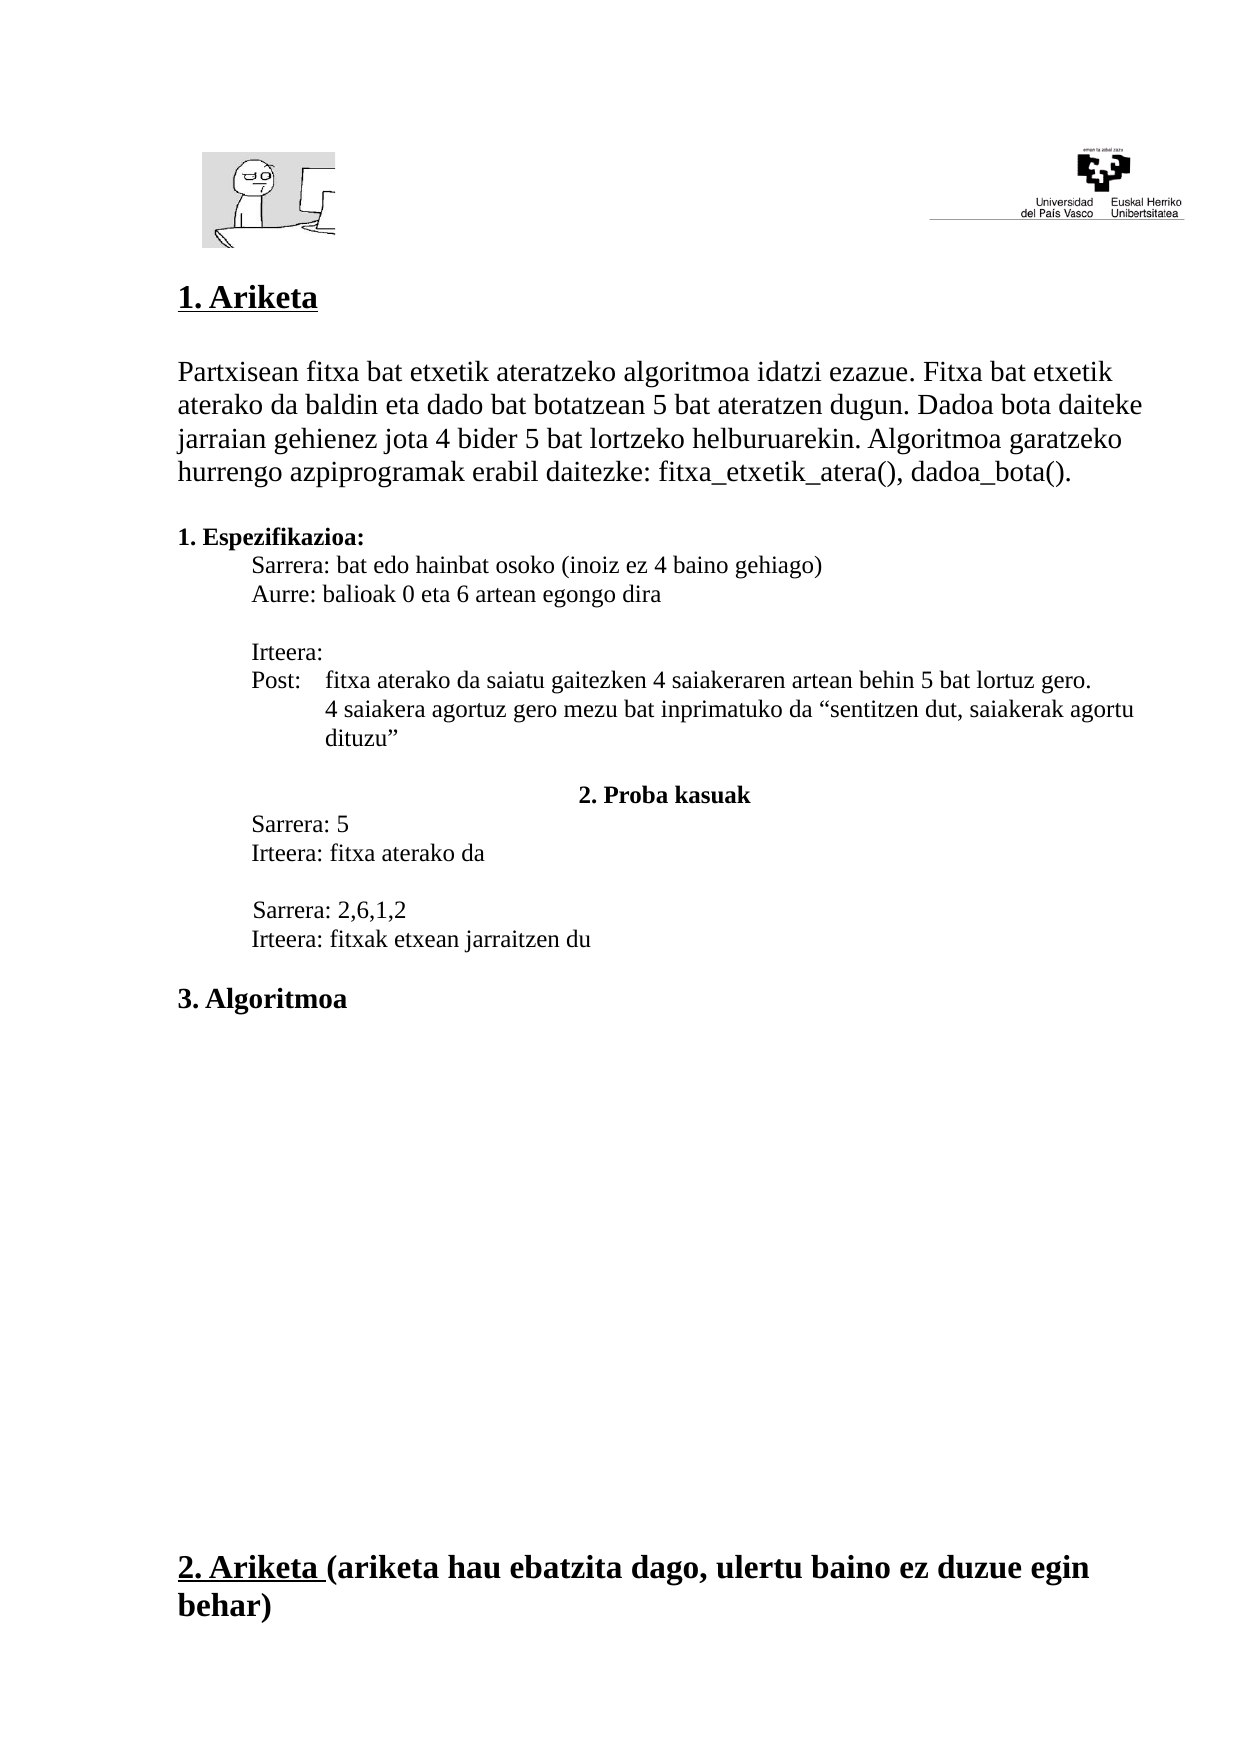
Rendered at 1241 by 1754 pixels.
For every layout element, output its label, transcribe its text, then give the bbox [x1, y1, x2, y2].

text Partxisean fitxa bat etxetik ateratzeko algoritmoa idatzi ezazue. Fitxa bat etxetik aterako da baldin eta dado bat botatzean 5 bat ateratzen dugun. Dadoa bota daiteke jarraian gehienez jota 4 bider 5 bat lortzeko helburuarekin. Algoritmoa garatzeko hurrengo azpiprogramak erabil daitezke: fitxa_etxetik_atera(), dadoa_bota(). [177, 354, 1152, 488]
text Sarrera: bat edo hainbat osoko (inoiz ez 4 baino gehiago) [177, 550, 1152, 579]
text 2. Ariketa (ariketa hau ebatzita dago, ulertu baino ez duzue egin behar) [177, 1547, 1152, 1624]
text 1. Espezifikazioa: [177, 522, 1152, 550]
text Irteera: [177, 637, 1152, 665]
text Aurre: balioak 0 eta 6 artean egongo dira [177, 579, 1152, 608]
subtitle 2. Proba kasuak [177, 780, 1152, 809]
text Irteera: fitxak etxean jarraitzen du [177, 924, 1152, 953]
text Irteera: fitxa aterako da [177, 838, 1152, 867]
text Sarrera: 2,6,1,2 [177, 895, 1152, 924]
text dituzu” [177, 723, 1152, 752]
text 3. Algoritmoa [177, 982, 1152, 1015]
text 4 saiakera agortuz gero mezu bat inprimatuko da “sentitzen dut, saiakerak agortu [177, 694, 1152, 723]
text 1. Ariketa [177, 277, 1152, 316]
text Sarrera: 5 [177, 809, 1152, 838]
text Post: fitxa aterako da saiatu gaitezken 4 saiakeraren artean behin 5 bat lortuz gero. [177, 665, 1152, 694]
